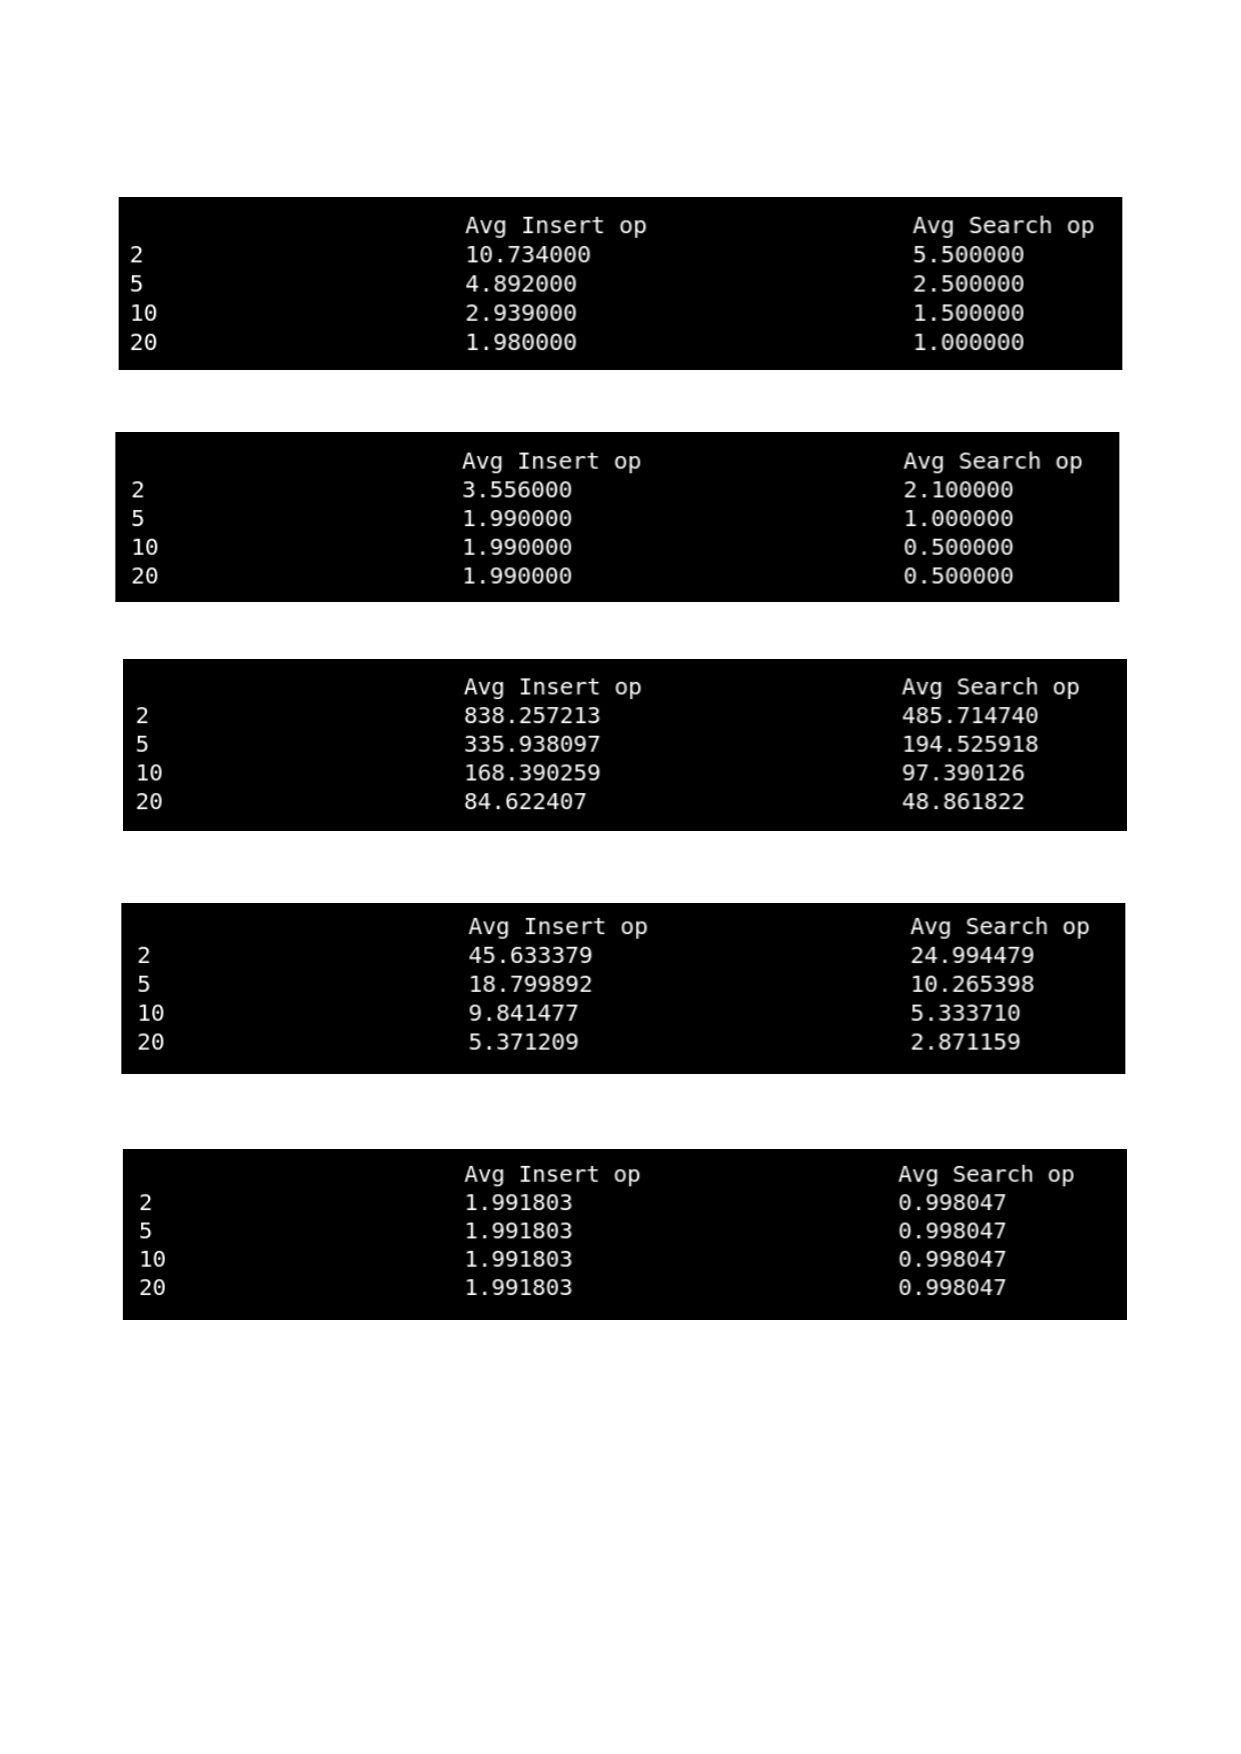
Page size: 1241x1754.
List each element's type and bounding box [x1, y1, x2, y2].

picture [121, 903, 1126, 1074]
picture [123, 659, 1127, 831]
picture [115, 432, 1120, 602]
picture [122, 1149, 1127, 1320]
picture [118, 197, 1123, 370]
